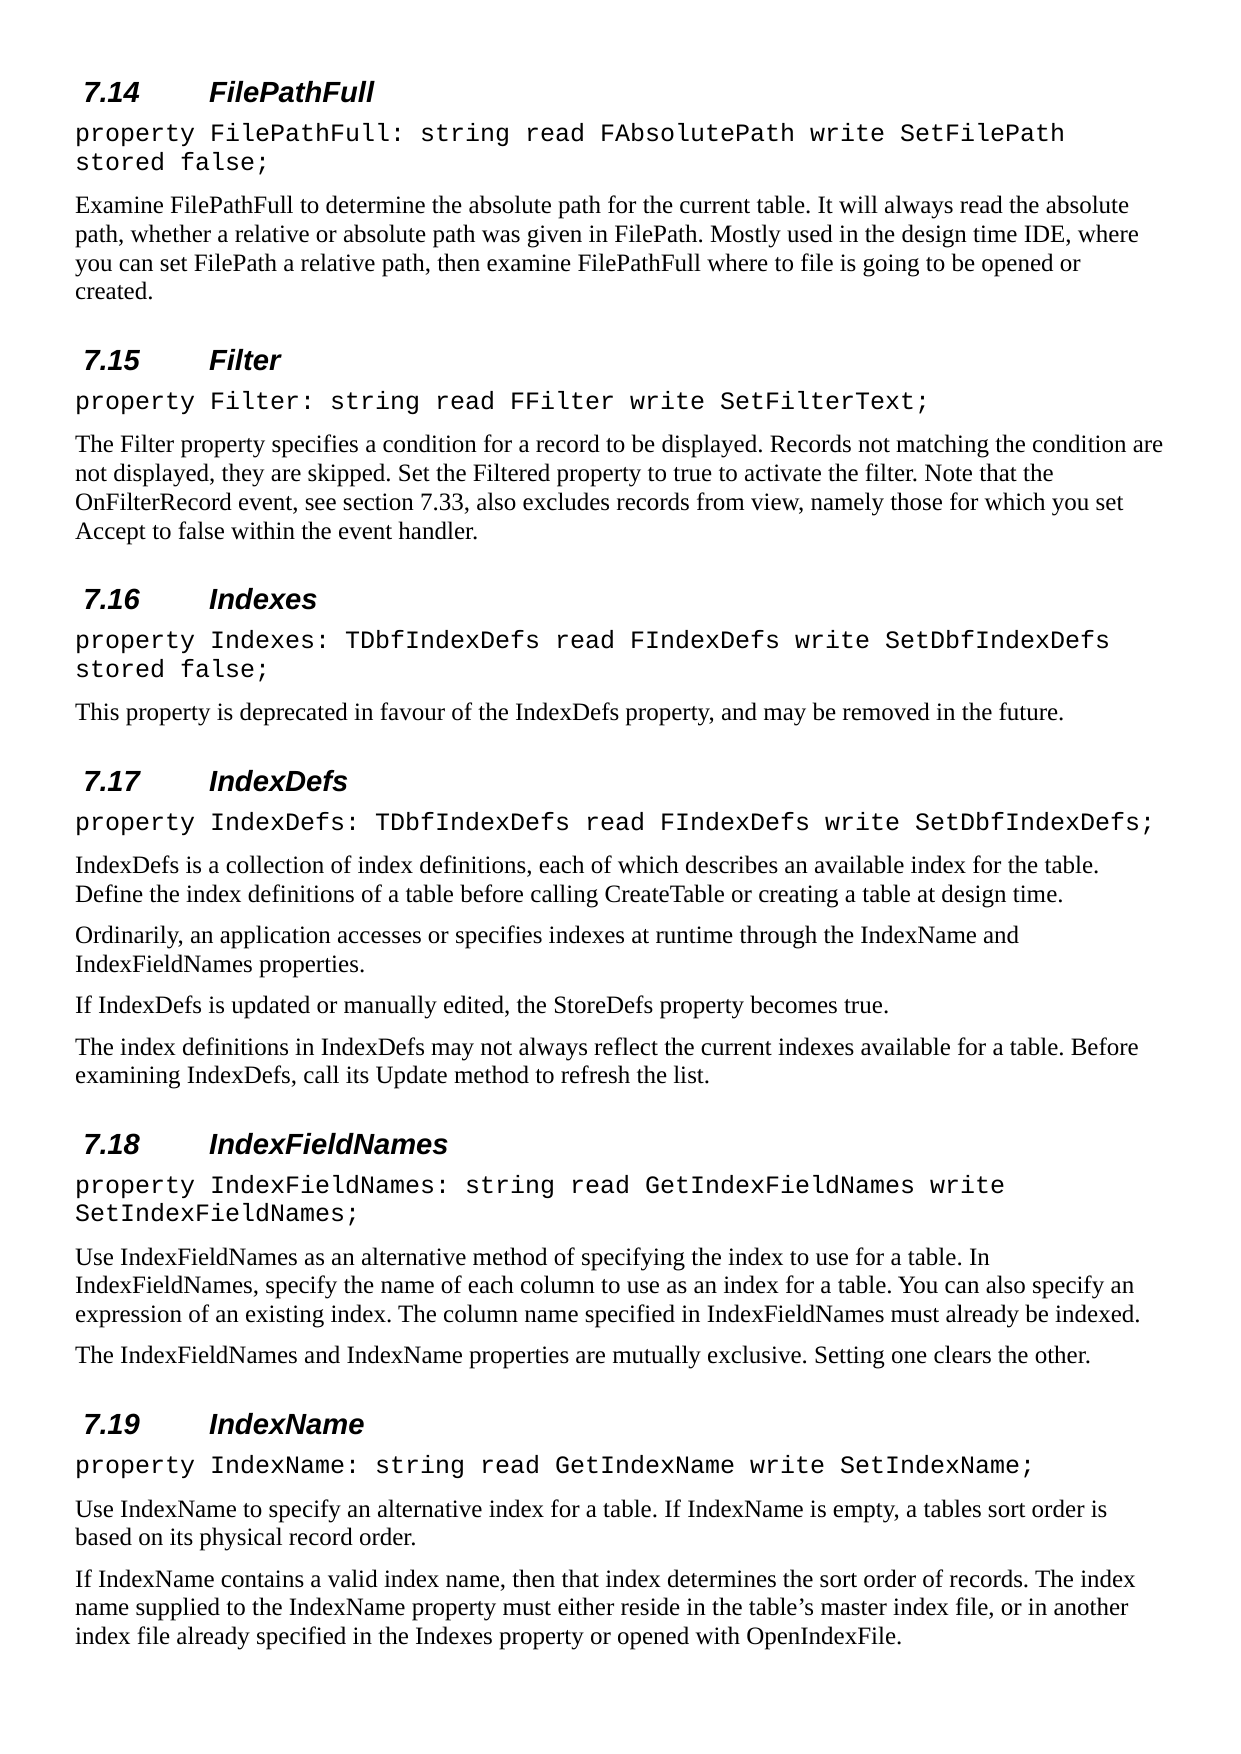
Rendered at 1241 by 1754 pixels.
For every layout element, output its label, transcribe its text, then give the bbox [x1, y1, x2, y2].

text property IndexFieldNames: string read GetIndexFieldNames write SetIndexFieldNames; [75, 1173, 1165, 1229]
text property Filter: string read FFilter write SetFilterText; [75, 389, 1165, 417]
text property Indexes: TDbfIndexDefs read FIndexDefs write SetDbfIndexDefs stored false; [75, 628, 1165, 685]
text property IndexName: string read GetIndexName write SetIndexName; [75, 1453, 1165, 1481]
text Use IndexFieldNames as an alternative method of specifying the index to use for a table. In IndexFieldNames, specify the name of each column to use as an index for a table. You can also specify an expression of an existing index. The column name specified in IndexFieldNames must already be indexed. [75, 1242, 1165, 1328]
text Use IndexName to specify an alternative index for a table. If IndexName is empty, a tables sort order is based on its physical record order. [75, 1494, 1165, 1551]
text property IndexDefs: TDbfIndexDefs read FIndexDefs write SetDbfIndexDefs; [75, 809, 1165, 838]
subtitle Filter [75, 343, 1165, 376]
subtitle Indexes [75, 582, 1165, 616]
subtitle IndexDefs [75, 763, 1165, 797]
text property FilePathFull: string read FAbsolutePath write SetFilePath stored false; [75, 121, 1165, 178]
subtitle IndexFieldNames [75, 1127, 1165, 1160]
text The index definitions in IndexDefs may not always reflect the current indexes available for a table. Before examining IndexDefs, call its Update method to refresh the list. [75, 1032, 1165, 1089]
text Ordinarily, an application accesses or specifies indexes at runtime through the IndexName and IndexFieldNames properties. [75, 920, 1165, 978]
subtitle FilePathFull [75, 75, 1165, 108]
text The IndexFieldNames and IndexName properties are mutually exclusive. Setting one clears the other. [75, 1341, 1165, 1369]
text This property is deprecated in favour of the IndexDefs property, and may be removed in the future. [75, 697, 1165, 726]
text If IndexDefs is updated or manually edited, the StoreDefs property becomes true. [75, 990, 1165, 1019]
text If IndexName contains a valid index name, then that index determines the sort order of records. The index name supplied to the IndexName property must either reside in the table’s master index file, or in another index file already specified in the Indexes property or opened with OpenIndexFile. [75, 1564, 1165, 1650]
subtitle IndexName [75, 1407, 1165, 1440]
text The Filter property specifies a condition for a record to be displayed. Records not matching the condition are not displayed, they are skipped. Set the Filtered property to true to activate the filter. Note that the OnFilterRecord event, see section 7.33, also excludes records from view, namely those for which you set Accept to false within the event handler. [75, 429, 1165, 544]
text Examine FilePathFull to determine the absolute path for the current table. It will always read the absolute path, whether a relative or absolute path was given in FilePath. Mostly used in the design time IDE, where you can set FilePath a relative path, then examine FilePathFull where to file is going to be opened or created. [75, 190, 1165, 305]
text IndexDefs is a collection of index definitions, each of which describes an available index for the table. Define the index definitions of a table before calling CreateTable or creating a table at design time. [75, 850, 1165, 908]
